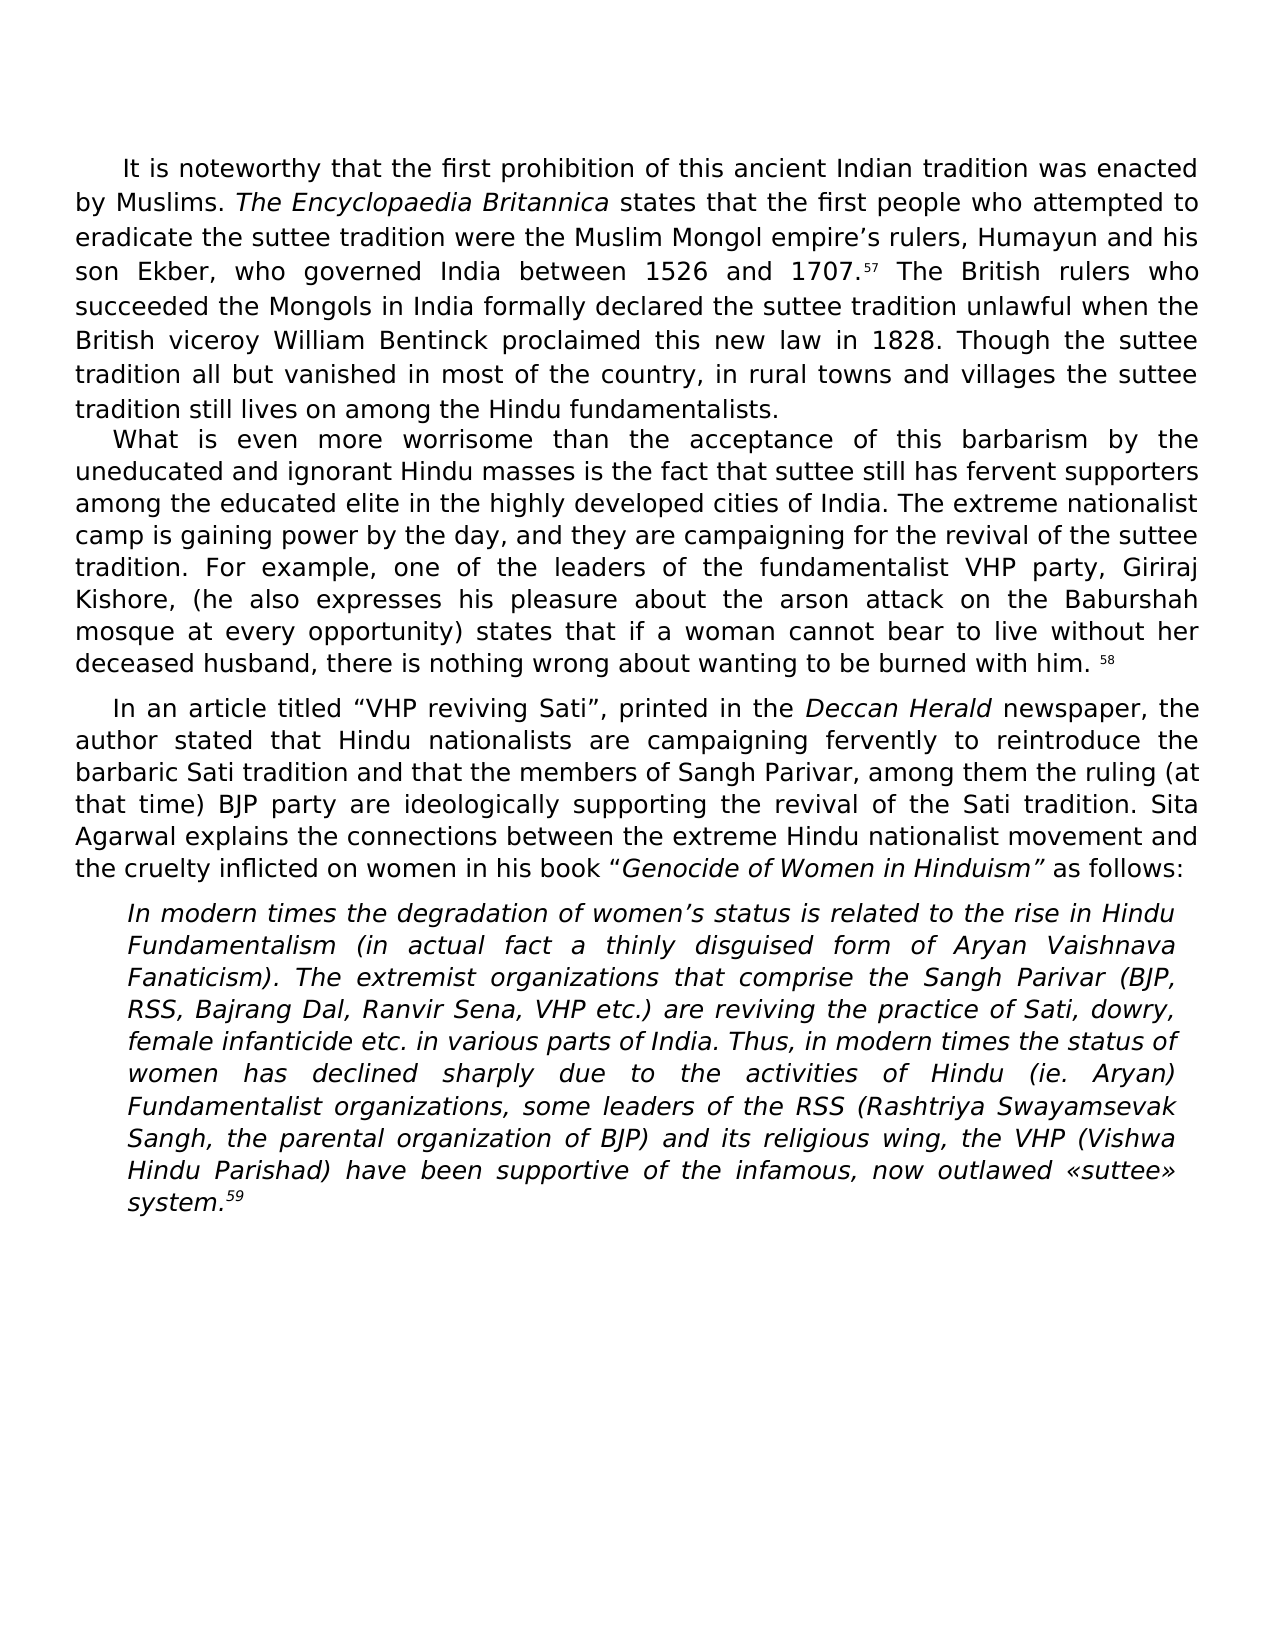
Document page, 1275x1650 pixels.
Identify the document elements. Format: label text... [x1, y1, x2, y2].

text In an article titled “VHP reviving Sati”, printed in the Deccan Herald newspaper, the author stated that Hindu nationalists are campaigning fervently to reintroduce the barbaric Sati tradition and that the members of Sangh Parivar, among them the ruling (at that time) BJP party are ideologically supporting the revival of the Sati tradition. Sita Agarwal explains the connections between the extreme Hindu nationalist movement and the cruelty inflicted on women in his book “Genocide of Women in Hinduism” as follows: [75, 694, 1200, 884]
text What is even more worrisome than the acceptance of this barbarism by the uneducated and ignorant Hindu masses is the fact that suttee still has fervent supporters among the educated elite in the highly developed cities of India. The extreme nationalist camp is gaining power by the day, and they are campaigning for the revival of the suttee tradition. For example, one of the leaders of the fundamentalist VHP party, Giriraj Kishore, (he also expresses his pleasure about the arson attack on the Baburshah mosque at every opportunity) states that if a woman cannot bear to live without her deceased husband, there is nothing wrong about wanting to be burned with him. 58 [75, 425, 1200, 679]
text It is noteworthy that the first prohibition of this ancient Indian tradition was enacted by Muslims. The Encyclopaedia Britannica states that the first people who attempted to eradicate the suttee tradition were the Muslim Mongol empire’s rulers, Humayun and his son Ekber, who governed India between 1526 and 1707.57 The British rulers who succeeded the Mongols in India formally declared the suttee tradition unlawful when the British viceroy William Bentinck proclaimed this new law in 1828. Though the suttee tradition all but vanished in most of the country, in rural towns and villages the suttee tradition still lives on among the Hindu fundamentalists. [75, 150, 1200, 425]
text In modern times the degradation of women’s status is related to the rise in Hindu Fundamentalism (in actual fact a thinly disguised form of Aryan Vaishnava Fanaticism). The extremist organizations that comprise the Sangh Parivar (BJP, RSS, Bajrang Dal, Ranvir Sena, VHP etc.) are reviving the practice of Sati, dowry, female infanticide etc. in various parts of India. Thus, in modern times the status of women has declined sharply due to the activities of Hindu (ie. Aryan) Fundamentalist organizations, some leaders of the RSS (Rashtriya Swayamsevak Sangh, the parental organization of BJP) and its religious wing, the VHP (Vishwa Hindu Parishad) have been supportive of the infamous, now outlawed «suttee» system.59 [127, 899, 1177, 1217]
